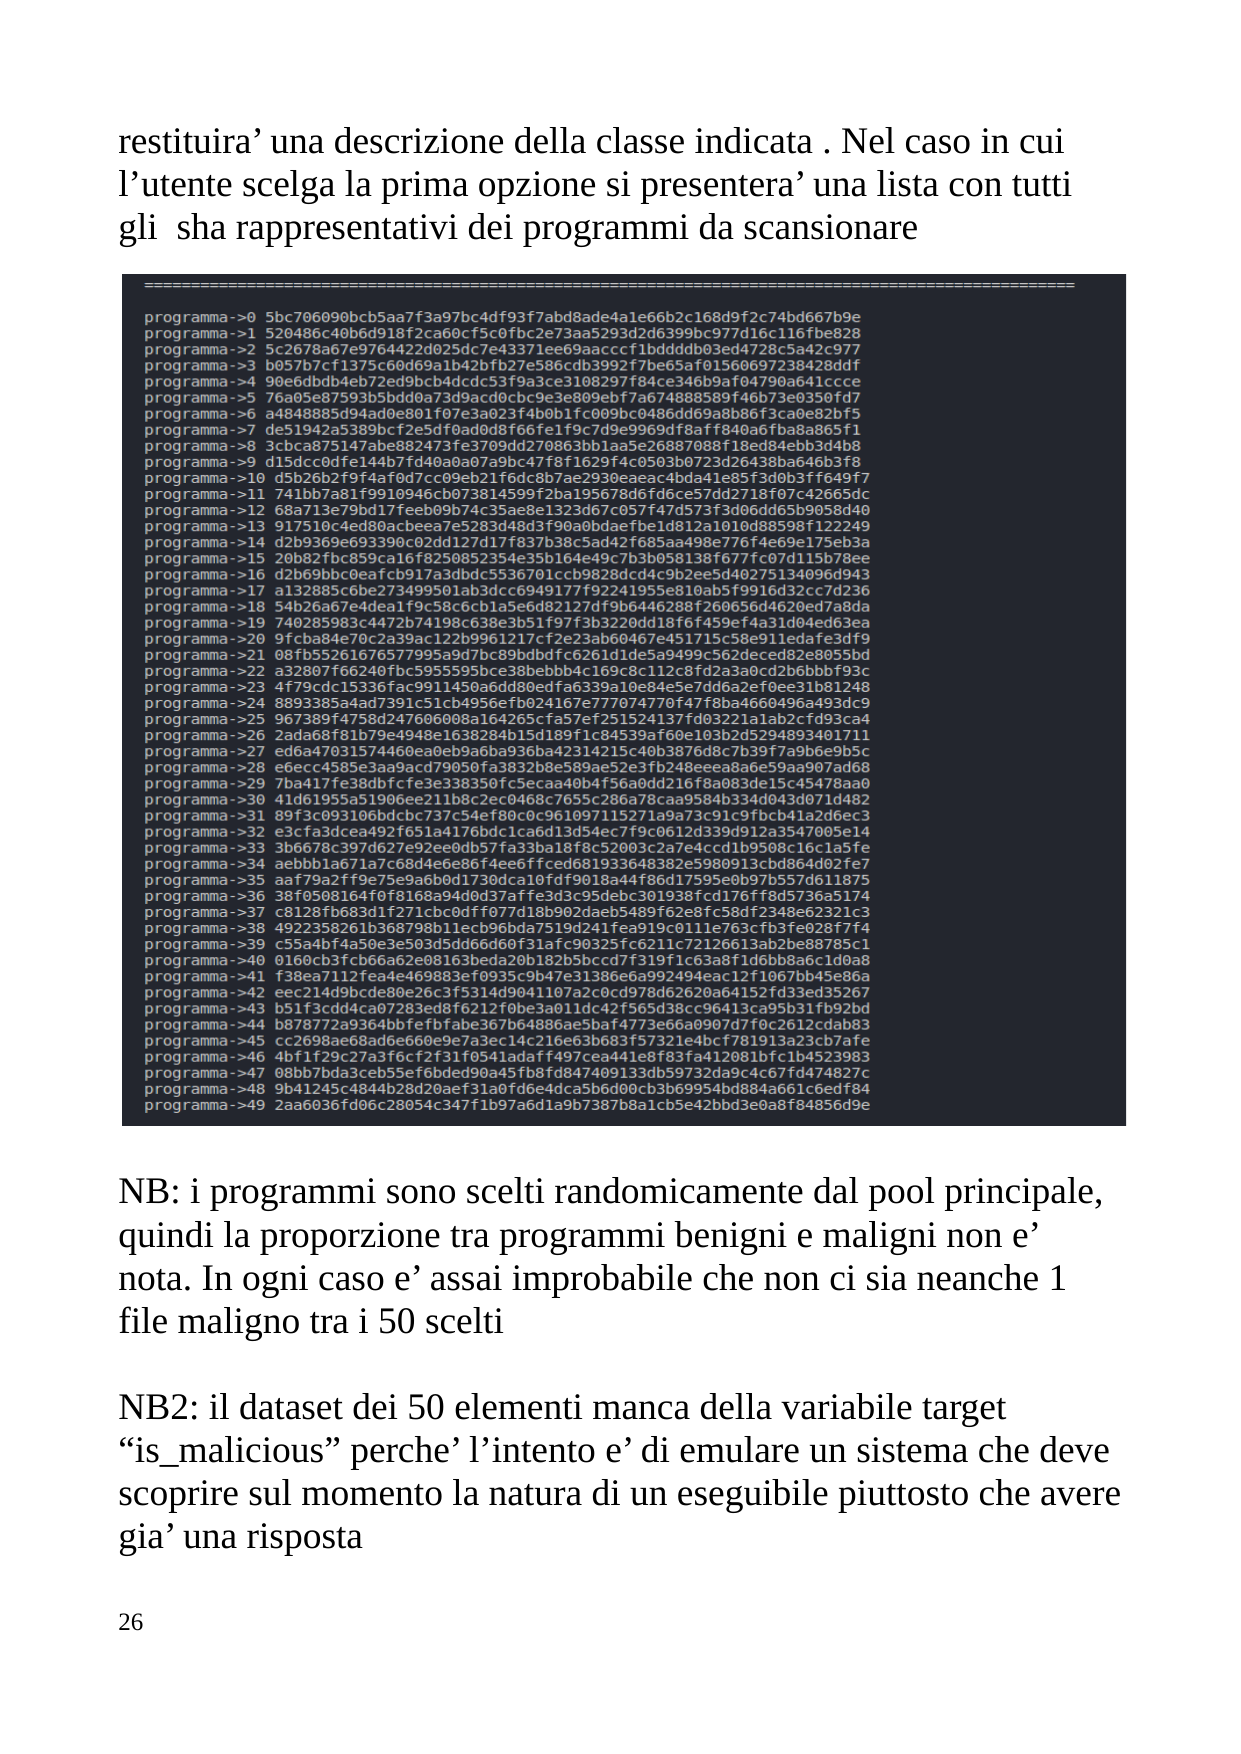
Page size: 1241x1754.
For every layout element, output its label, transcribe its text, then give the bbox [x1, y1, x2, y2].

text restituira’ una descrizione della classe indicata . Nel caso in cui l’utente scelga la prima opzione si presentera’ una lista con tutti gli sha rappresentativi dei programmi da scansionare [118, 118, 1122, 247]
text NB: i programmi sono scelti randomicamente dal pool principale, quindi la proporzione tra programmi benigni e maligni non e’ nota. In ogni caso e’ assai improbabile che non ci sia neanche 1 file maligno tra i 50 scelti [118, 1169, 1122, 1341]
picture [122, 274, 1127, 1126]
text NB2: il dataset dei 50 elementi manca della variabile target “is_malicious” perche’ l’intento e’ di emulare un sistema che deve scoprire sul momento la natura di un eseguibile piuttosto che avere gia’ una risposta [118, 1384, 1122, 1557]
